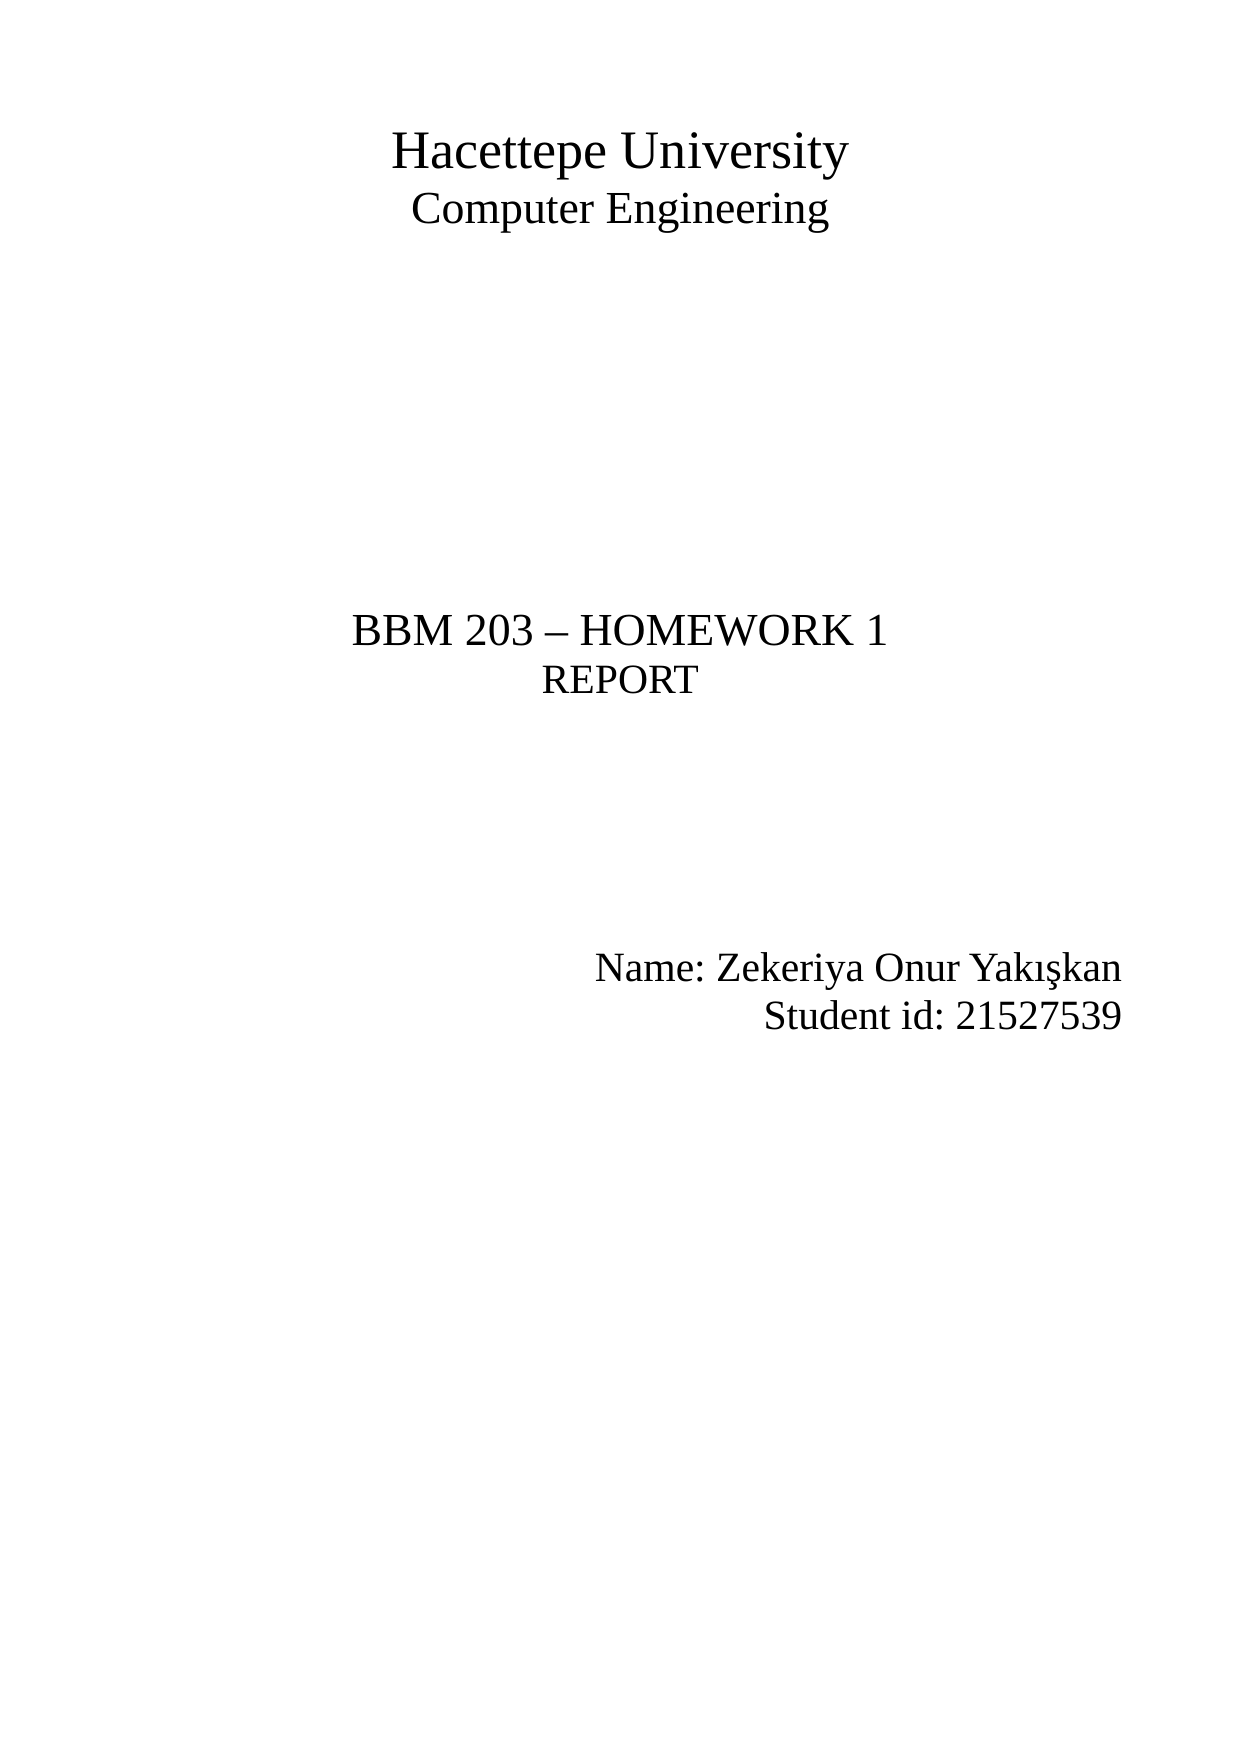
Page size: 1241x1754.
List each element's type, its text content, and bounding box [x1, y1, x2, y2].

text Student id: 21527539 [118, 990, 1122, 1038]
text REPORT [118, 655, 1122, 703]
text Computer Engineering [118, 180, 1122, 233]
text BBM 203 – HOMEWORK 1 [118, 602, 1122, 655]
text Hacettepe University [118, 118, 1122, 180]
text Name: Zekeriya Onur Yakışkan [118, 942, 1122, 990]
